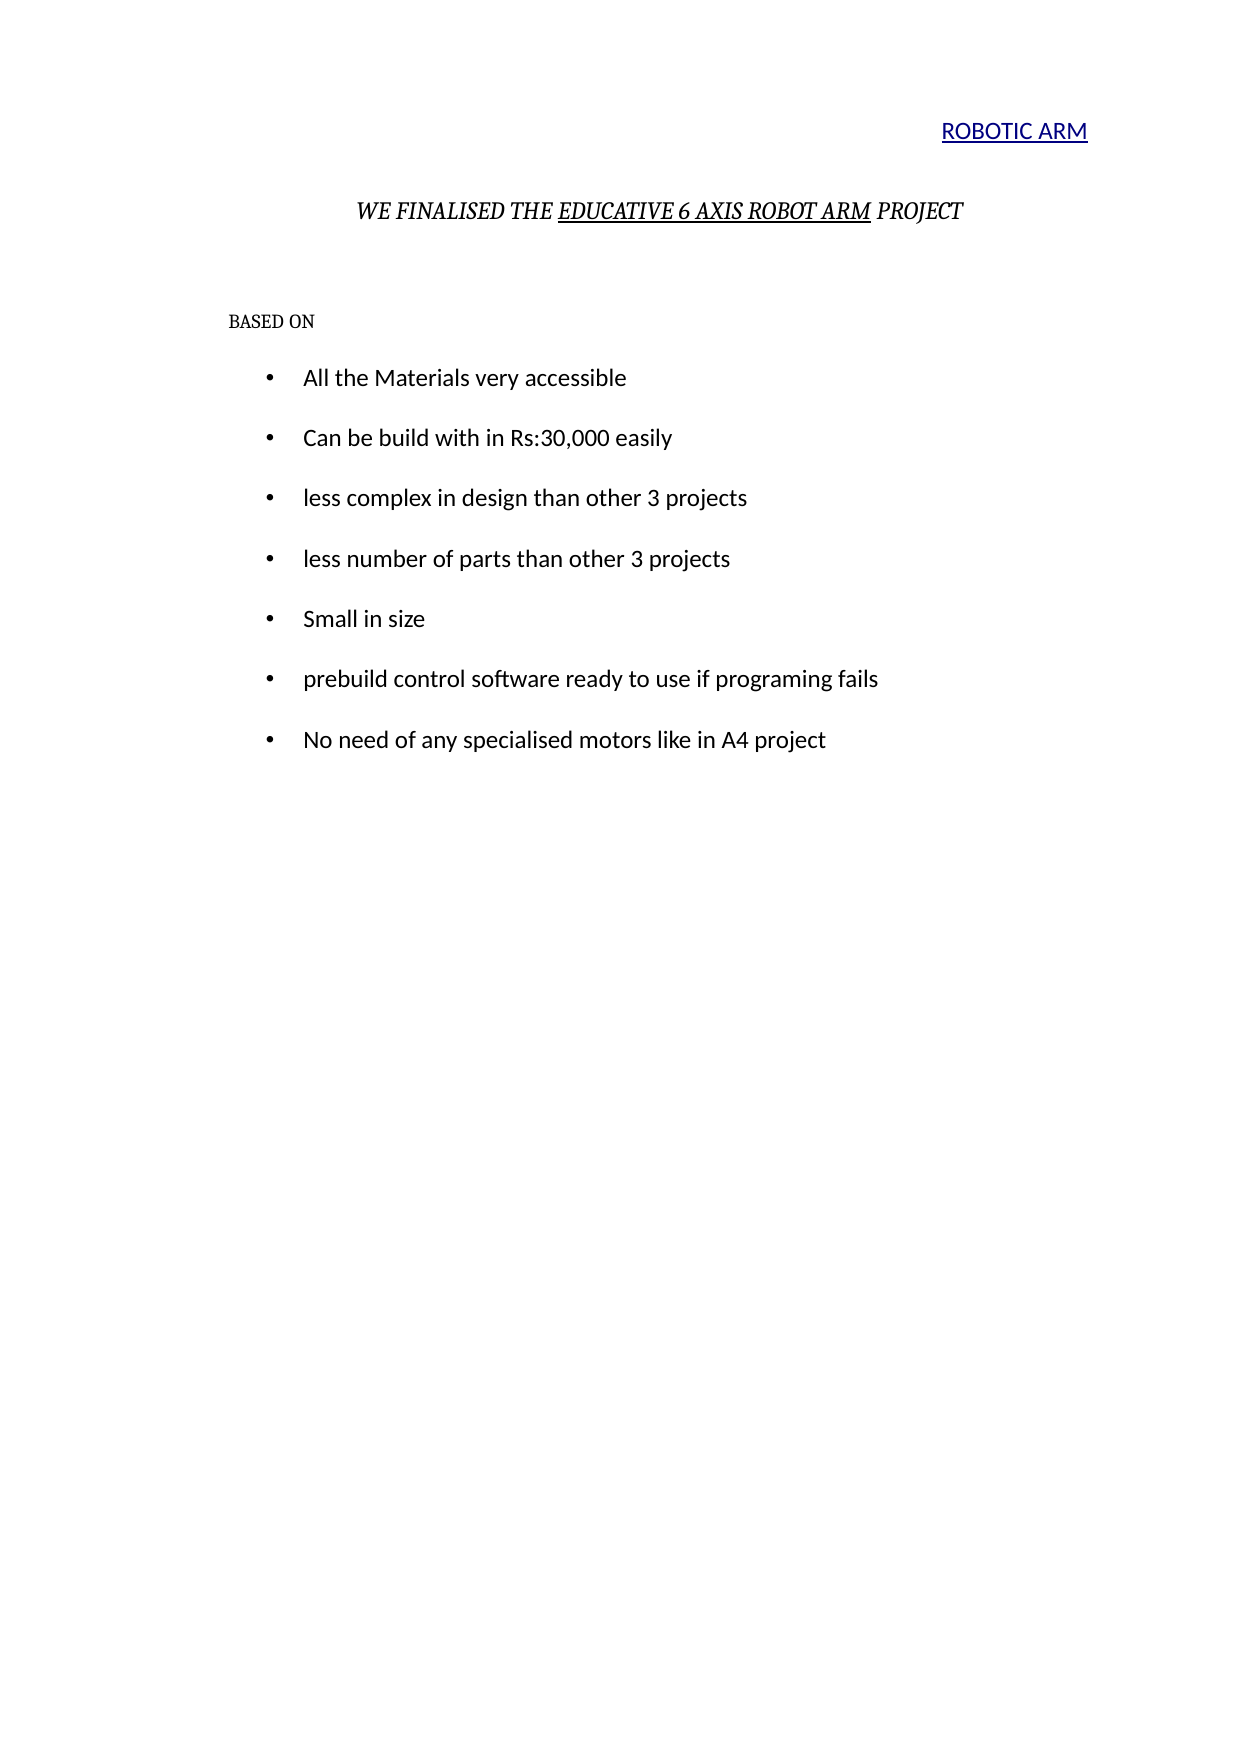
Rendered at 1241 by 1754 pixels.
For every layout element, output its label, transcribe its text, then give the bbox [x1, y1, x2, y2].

list Small in size [266, 603, 1087, 634]
list prebuild control software ready to use if programing fails [266, 663, 1087, 694]
list less complex in design than other 3 projects [266, 482, 1087, 513]
list Can be build with in Rs:30,000 easily [266, 422, 1087, 453]
list No need of any specialised motors like in A4 project [266, 724, 1087, 754]
subtitle We finalised the Educative 6 Axis Robot Arm project [228, 197, 1087, 226]
subtitle based on [228, 306, 1087, 335]
list less number of parts than other 3 projects [266, 543, 1087, 573]
list All the Materials very accessible [266, 362, 1087, 392]
